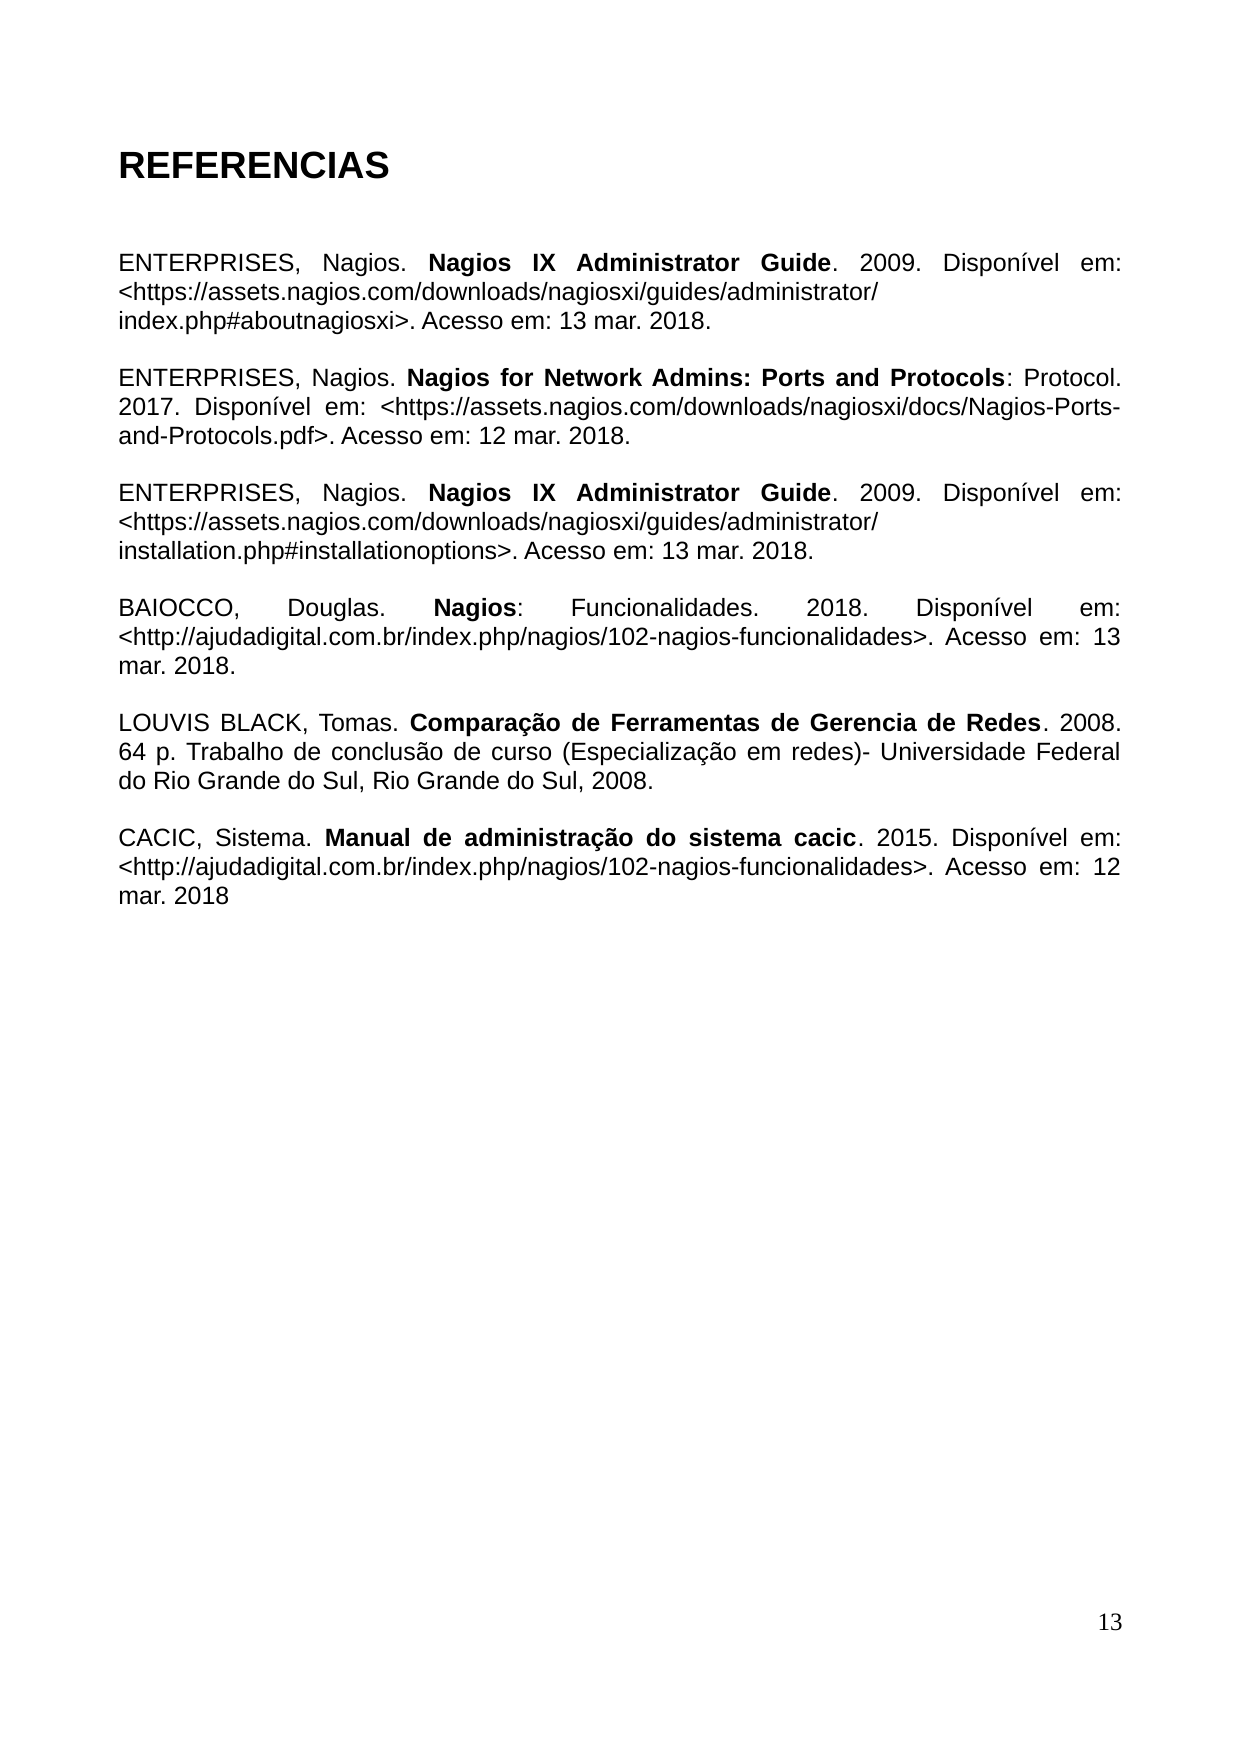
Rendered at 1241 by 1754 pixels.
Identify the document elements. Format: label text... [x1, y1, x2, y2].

text ENTERPRISES, Nagios. Nagios for Network Admins: Ports and Protocols: Protocol. 2017. Disponível em: <https://assets.nagios.com/downloads/nagiosxi/docs/Nagios-Ports-and-Protocols.pdf>. Acesso em: 12 mar. 2018. [118, 363, 1122, 449]
text ENTERPRISES, Nagios. Nagios IX Administrator Guide. 2009. Disponível em: <https://assets.nagios.com/downloads/nagiosxi/guides/administrator/index.php#aboutnagiosxi>. Acesso em: 13 mar. 2018. [118, 248, 1122, 334]
text ENTERPRISES, Nagios. Nagios IX Administrator Guide. 2009. Disponível em: <https://assets.nagios.com/downloads/nagiosxi/guides/administrator/installation.php#installationoptions>. Acesso em: 13 mar. 2018. [118, 478, 1122, 564]
text BAIOCCO, Douglas. Nagios: Funcionalidades. 2018. Disponível em: <http://ajudadigital.com.br/index.php/nagios/102-nagios-funcionalidades>. Acesso em: 13 mar. 2018. [118, 593, 1122, 679]
text CACIC, Sistema. Manual de administração do sistema cacic. 2015. Disponível em: <http://ajudadigital.com.br/index.php/nagios/102-nagios-funcionalidades>. Acesso em: 12 mar. 2018 [118, 823, 1122, 909]
text LOUVIS BLACK, Tomas. Comparação de Ferramentas de Gerencia de Redes. 2008. 64 p. Trabalho de conclusão de curso (Especialização em redes)- Universidade Federal do Rio Grande do Sul, Rio Grande do Sul, 2008. [118, 708, 1122, 794]
subtitle REFERENCIAS [118, 143, 1122, 187]
